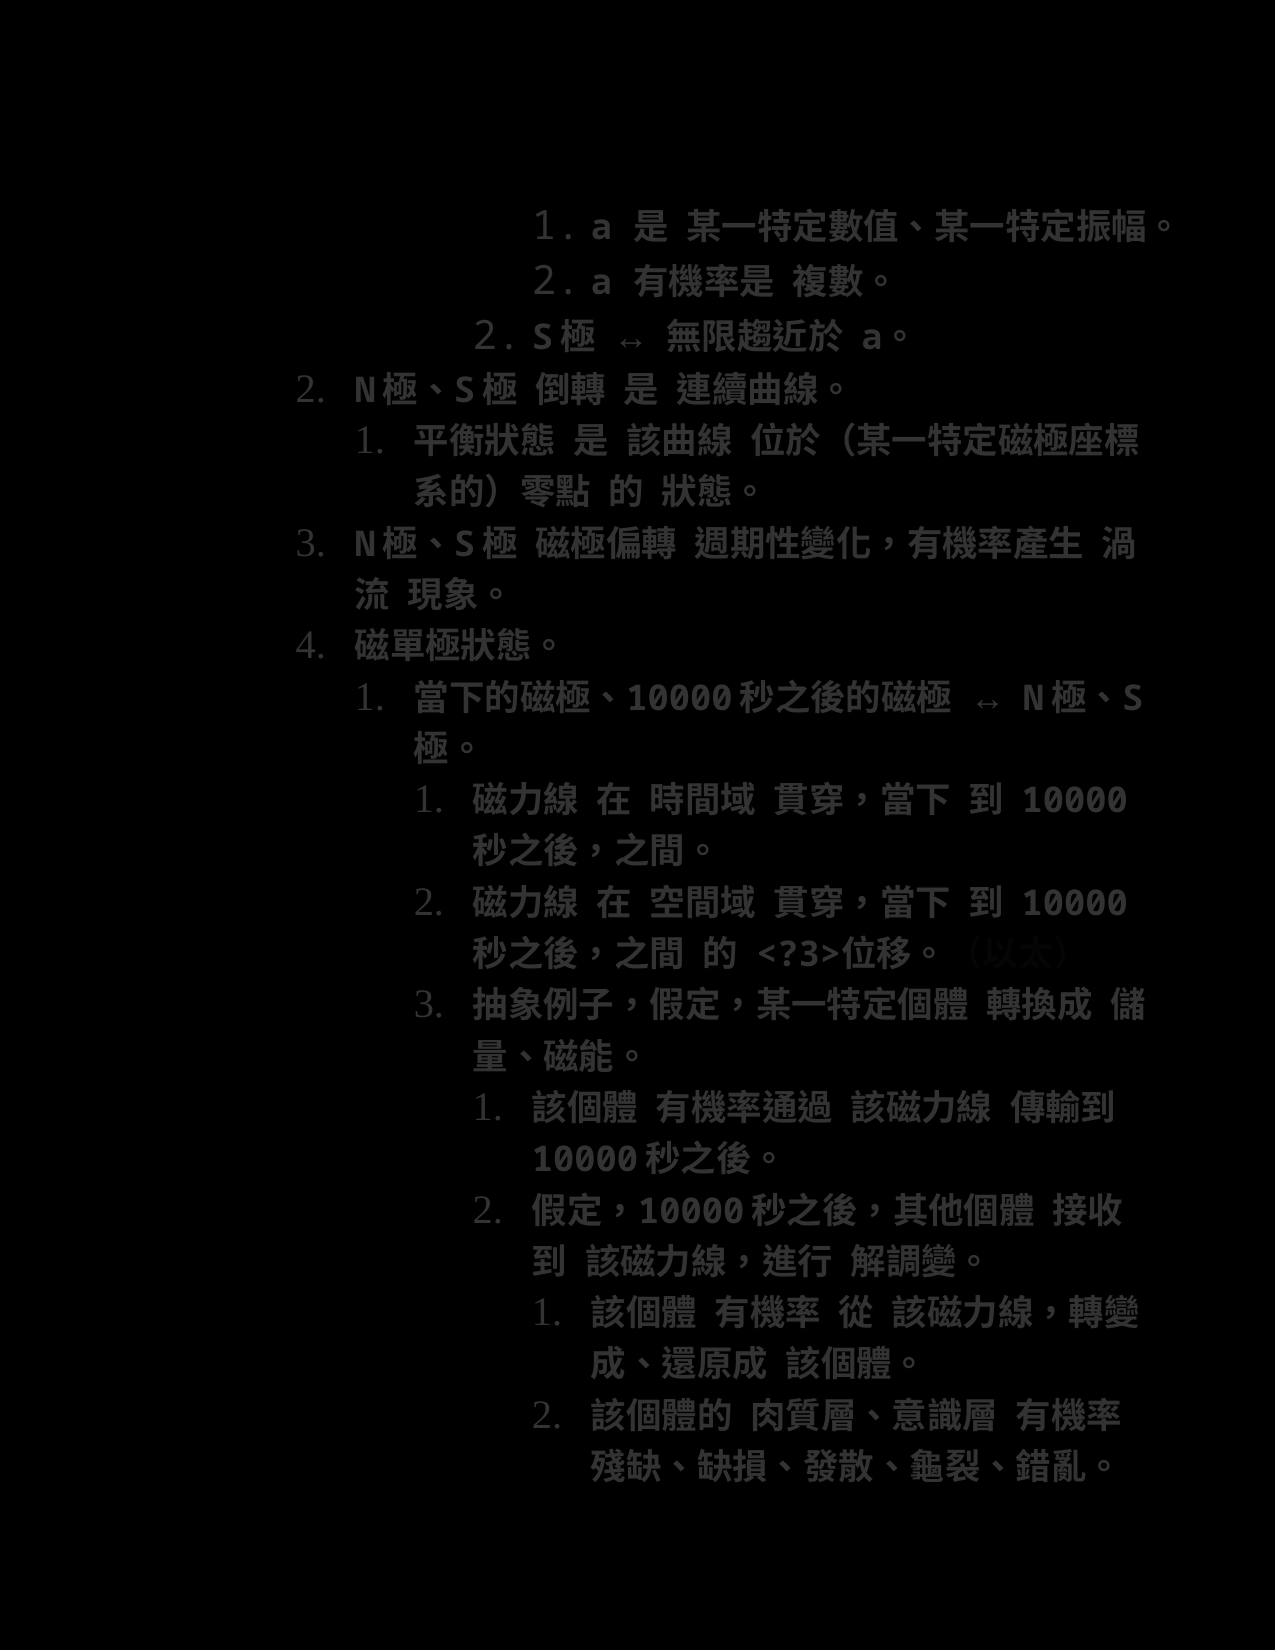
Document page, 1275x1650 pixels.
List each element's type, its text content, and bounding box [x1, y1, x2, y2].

list 平衡狀態 是 該曲線 位於（某一特定磁極座標系的）零點 的 狀態。 [354, 412, 1157, 515]
list 磁力線 在 空間域 貫穿，當下 到 10000秒之後，之間 的 <?3>位移。（以太） [413, 874, 1157, 977]
list a 是 某一特定數值、某一特定振幅。 [532, 196, 1157, 251]
list 該個體 有機率通過 該磁力線 傳輸到 10000秒之後。 [472, 1079, 1157, 1182]
list a 有機率是 複數。 [532, 251, 1157, 306]
list N極、S極 磁極偏轉 週期性變化，有機率產生 渦流 現象。 [295, 515, 1157, 618]
list 抽象例子，假定，某一特定個體 轉換成 儲量、磁能。 [413, 977, 1157, 1079]
list 磁單極狀態。 [295, 618, 1157, 669]
list N極、S極 倒轉 是 連續曲線。 [295, 361, 1157, 412]
list 該個體的 肉質層、意識層 有機率 殘缺、缺損、發散、龜裂、錯亂。 [532, 1387, 1157, 1489]
list S極 ↔ 無限趨近於 a。 [472, 306, 1157, 361]
list 假定，10000秒之後，其他個體 接收到 該磁力線，進行 解調變。 [472, 1182, 1157, 1284]
list 該個體 有機率 從 該磁力線，轉變成、還原成 該個體。 [532, 1284, 1157, 1387]
list 當下的磁極、10000秒之後的磁極 ↔ N極、S極。 [354, 669, 1157, 771]
list 磁力線 在 時間域 貫穿，當下 到 10000秒之後，之間。 [413, 771, 1157, 874]
